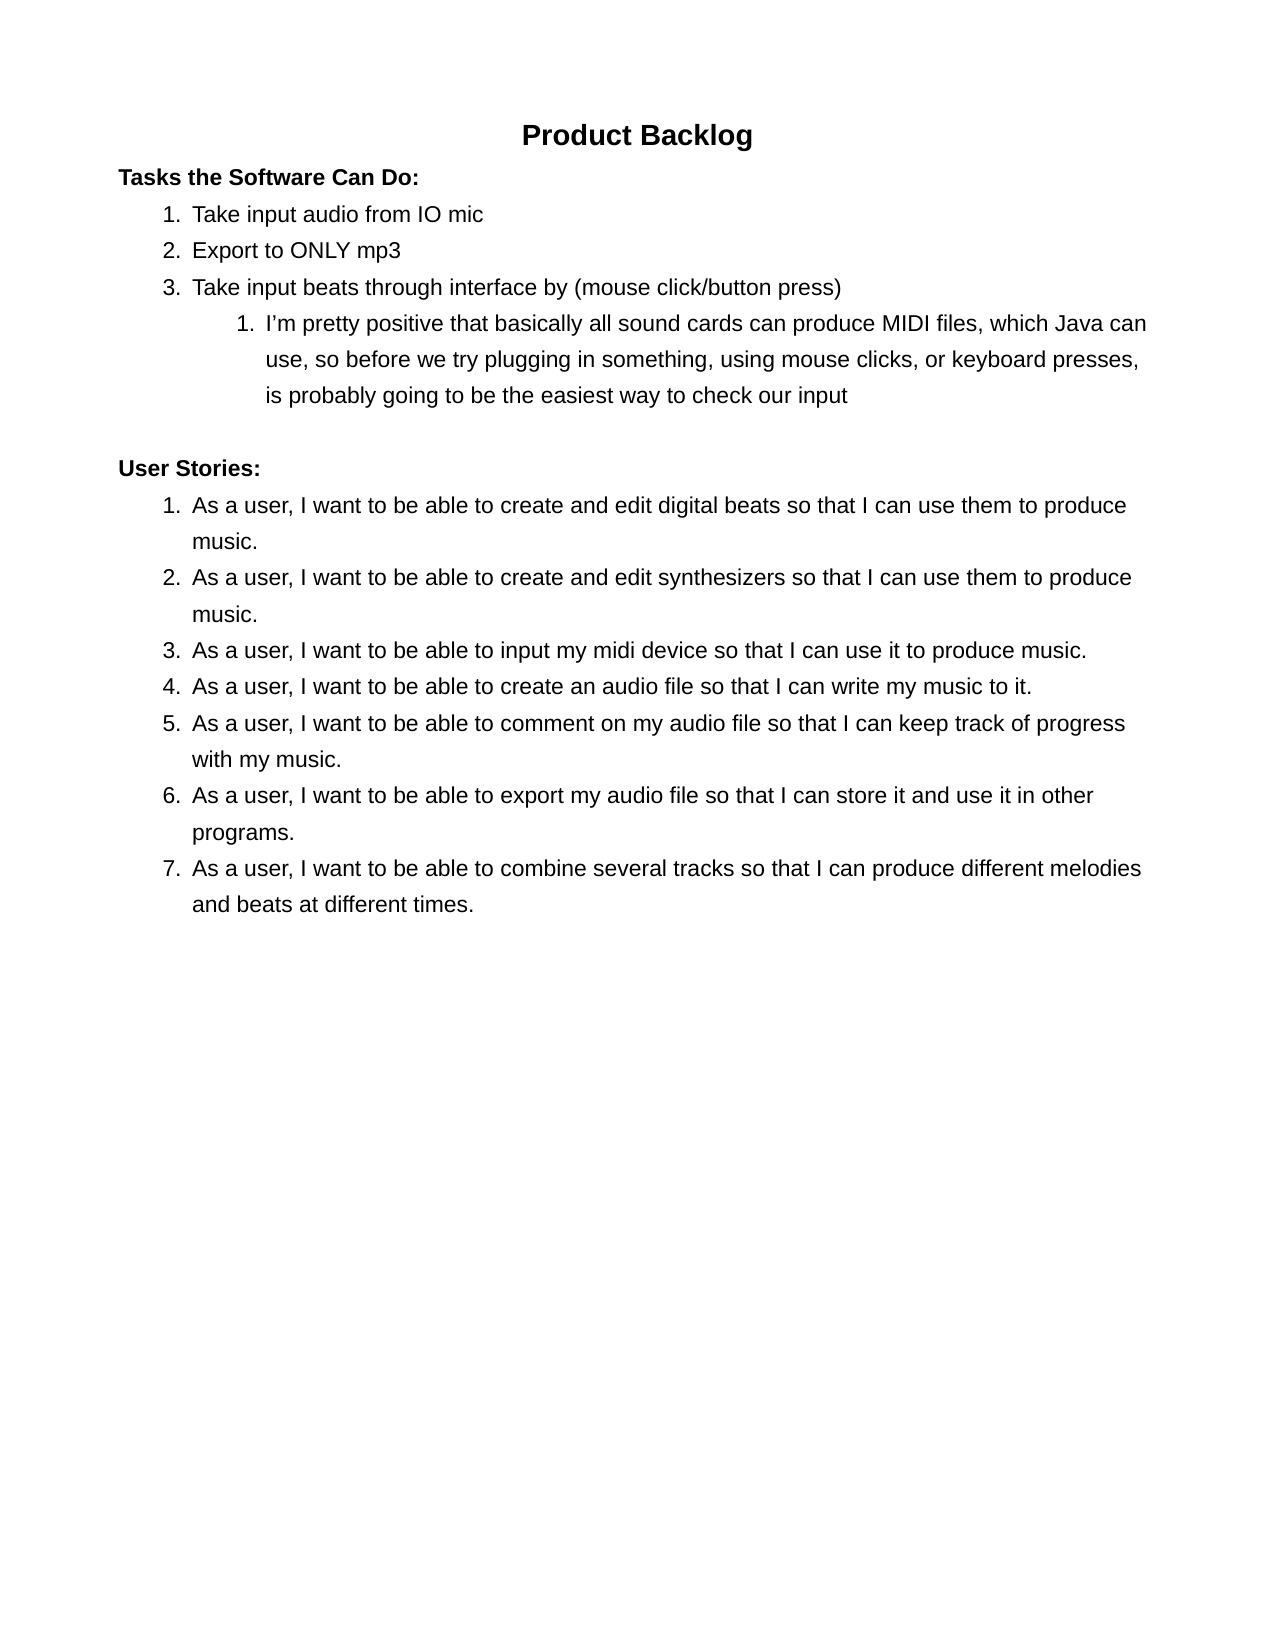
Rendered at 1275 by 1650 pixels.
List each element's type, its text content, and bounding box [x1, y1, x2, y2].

list As a user, I want to be able to create and edit synthesizers so that I can use them to produce music. [162, 564, 1157, 627]
list Export to ONLY mp3 [162, 237, 1157, 263]
list As a user, I want to be able to input my midi device so that I can use it to produce music. [162, 637, 1157, 663]
list As a user, I want to be able to create an audio file so that I can write my music to it. [162, 673, 1157, 700]
text Tasks the Software Can Do: [118, 164, 1157, 191]
list I’m pretty positive that basically all sound cards can produce MIDI files, which Java can use, so before we try plugging in something, using mouse clicks, or keyboard presses, is probably going to be the easiest way to check our input [236, 310, 1157, 409]
list As a user, I want to be able to combine several tracks so that I can produce different melodies and beats at different times. [162, 855, 1157, 918]
list Take input beats through interface by (mouse click/button press) [162, 273, 1157, 300]
text User Stories: [118, 455, 1157, 482]
text Product Backlog [118, 118, 1157, 152]
list As a user, I want to be able to create and edit digital beats so that I can use them to produce music. [162, 492, 1157, 554]
list As a user, I want to be able to export my audio file so that I can store it and use it in other programs. [162, 782, 1157, 845]
list As a user, I want to be able to comment on my audio file so that I can keep track of progress with my music. [162, 710, 1157, 772]
list Take input audio from IO mic [162, 201, 1157, 227]
